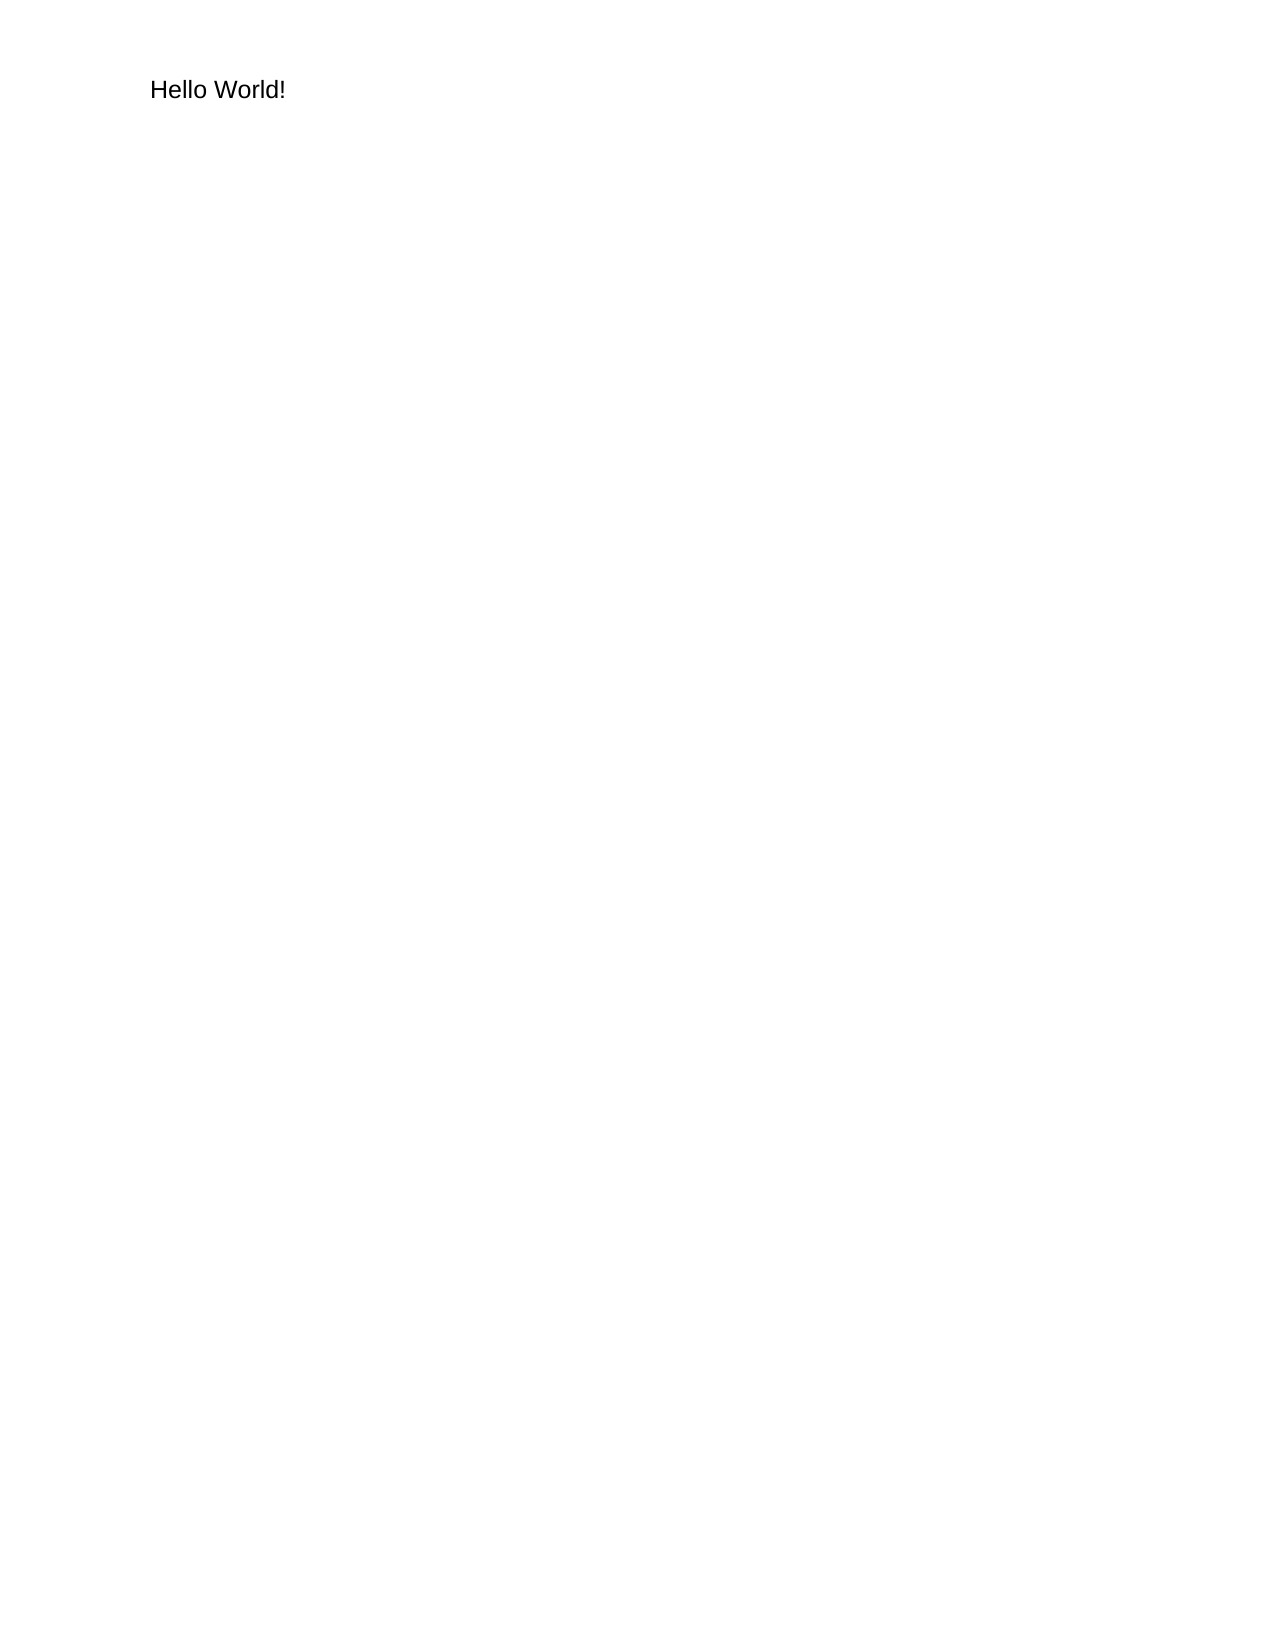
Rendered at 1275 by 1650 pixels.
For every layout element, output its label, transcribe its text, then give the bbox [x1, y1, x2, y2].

text Hello World! [150, 75, 1125, 104]
